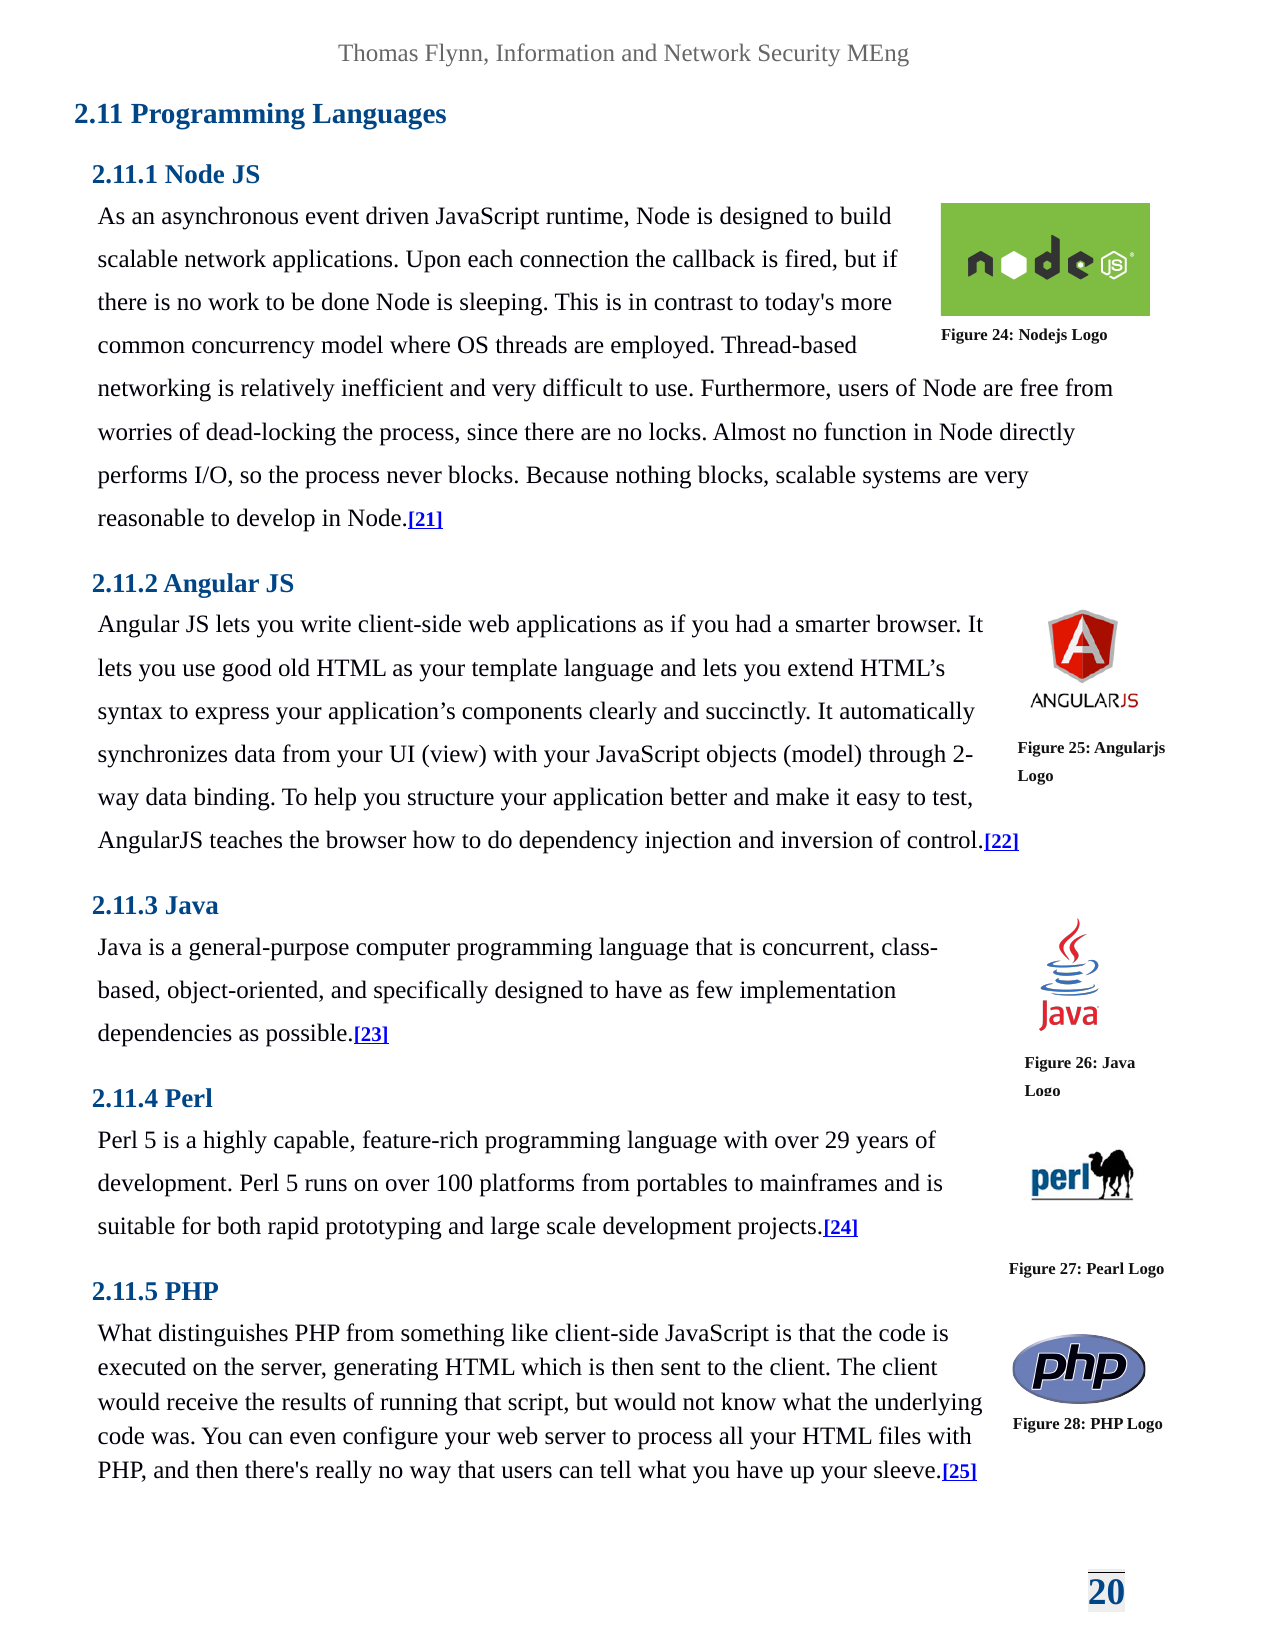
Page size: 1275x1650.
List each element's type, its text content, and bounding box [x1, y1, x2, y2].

subtitle 2.11.1 Node JS [92, 158, 1125, 189]
text Java is a general-purpose computer programming language that is concurrent, class-based, object-oriented, and specifically designed to have as few implementation dependencies as possible.[23] [97, 932, 1001, 1047]
subtitle 2.11.5 PHP [92, 1275, 1125, 1306]
subtitle 2.11.2 Angular JS [92, 567, 1171, 785]
text Figure 27: Pearl Logo [1009, 1108, 1181, 1278]
text Figure 26: Java Logo [1024, 931, 1164, 1096]
text Perl 5 is a highly capable, feature-rich programming language with over 29 years of development. Perl 5 runs on over 100 platforms from portables to mainframes and is suitable for both rapid prototyping and large scale development projects.[24] [97, 1125, 985, 1240]
picture [1039, 918, 1099, 1031]
text As an asynchronous event driven JavaScript runtime, Node is designed to build scalable network applications. Upon each connection the callback is fired, but if there is no work to be done Node is sleeping. This is in contrast to today's more common concurrency model where OS threads are employed. Thread-based networking is relatively inefficient and very difficult to use. Furthermore, users of Node are free from worries of dead-locking the process, since there are no locks. Almost no function in Node directly performs I/O, so the process never blocks. Because nothing blocks, scalable systems are very reasonable to develop in Node.[21] [97, 191, 1160, 532]
picture [1012, 1334, 1146, 1404]
text Angular JS lets you write client-side web applications as if you had a smarter browser. It lets you use good old HTML as your template language and lets you extend HTML’s syntax to express your application’s components clearly and succinctly. It automatically synchronizes data from your UI (view) with your JavaScript objects (model) through 2-way data binding. To help you structure your application better and make it easy to test, AngularJS teaches the browser how to do dependency injection and inversion of control.[22] [97, 609, 1125, 854]
text Figure 24: Nodejs Logo [941, 203, 1160, 344]
text Figure 28: PHP Logo [1013, 1334, 1168, 1433]
picture [1017, 595, 1150, 728]
subtitle 2.11.3 Java [92, 889, 1164, 1096]
picture [1008, 1108, 1150, 1250]
subtitle 2.11 Programming Languages [74, 96, 1125, 129]
picture [940, 203, 1150, 316]
text What distinguishes PHP from something like client-side JavaScript is that the code is executed on the server, generating HTML which is then sent to the client. The client would receive the results of running that script, but would not know what the underlying code was. You can even configure your web server to process all your HTML files with PHP, and then there's really no way that users can tell what you have up your sleeve.[25] [97, 1318, 1168, 1484]
subtitle 2.11.4 Perl [92, 1082, 1181, 1278]
text Figure 25: Angularjs Logo [1017, 595, 1171, 785]
